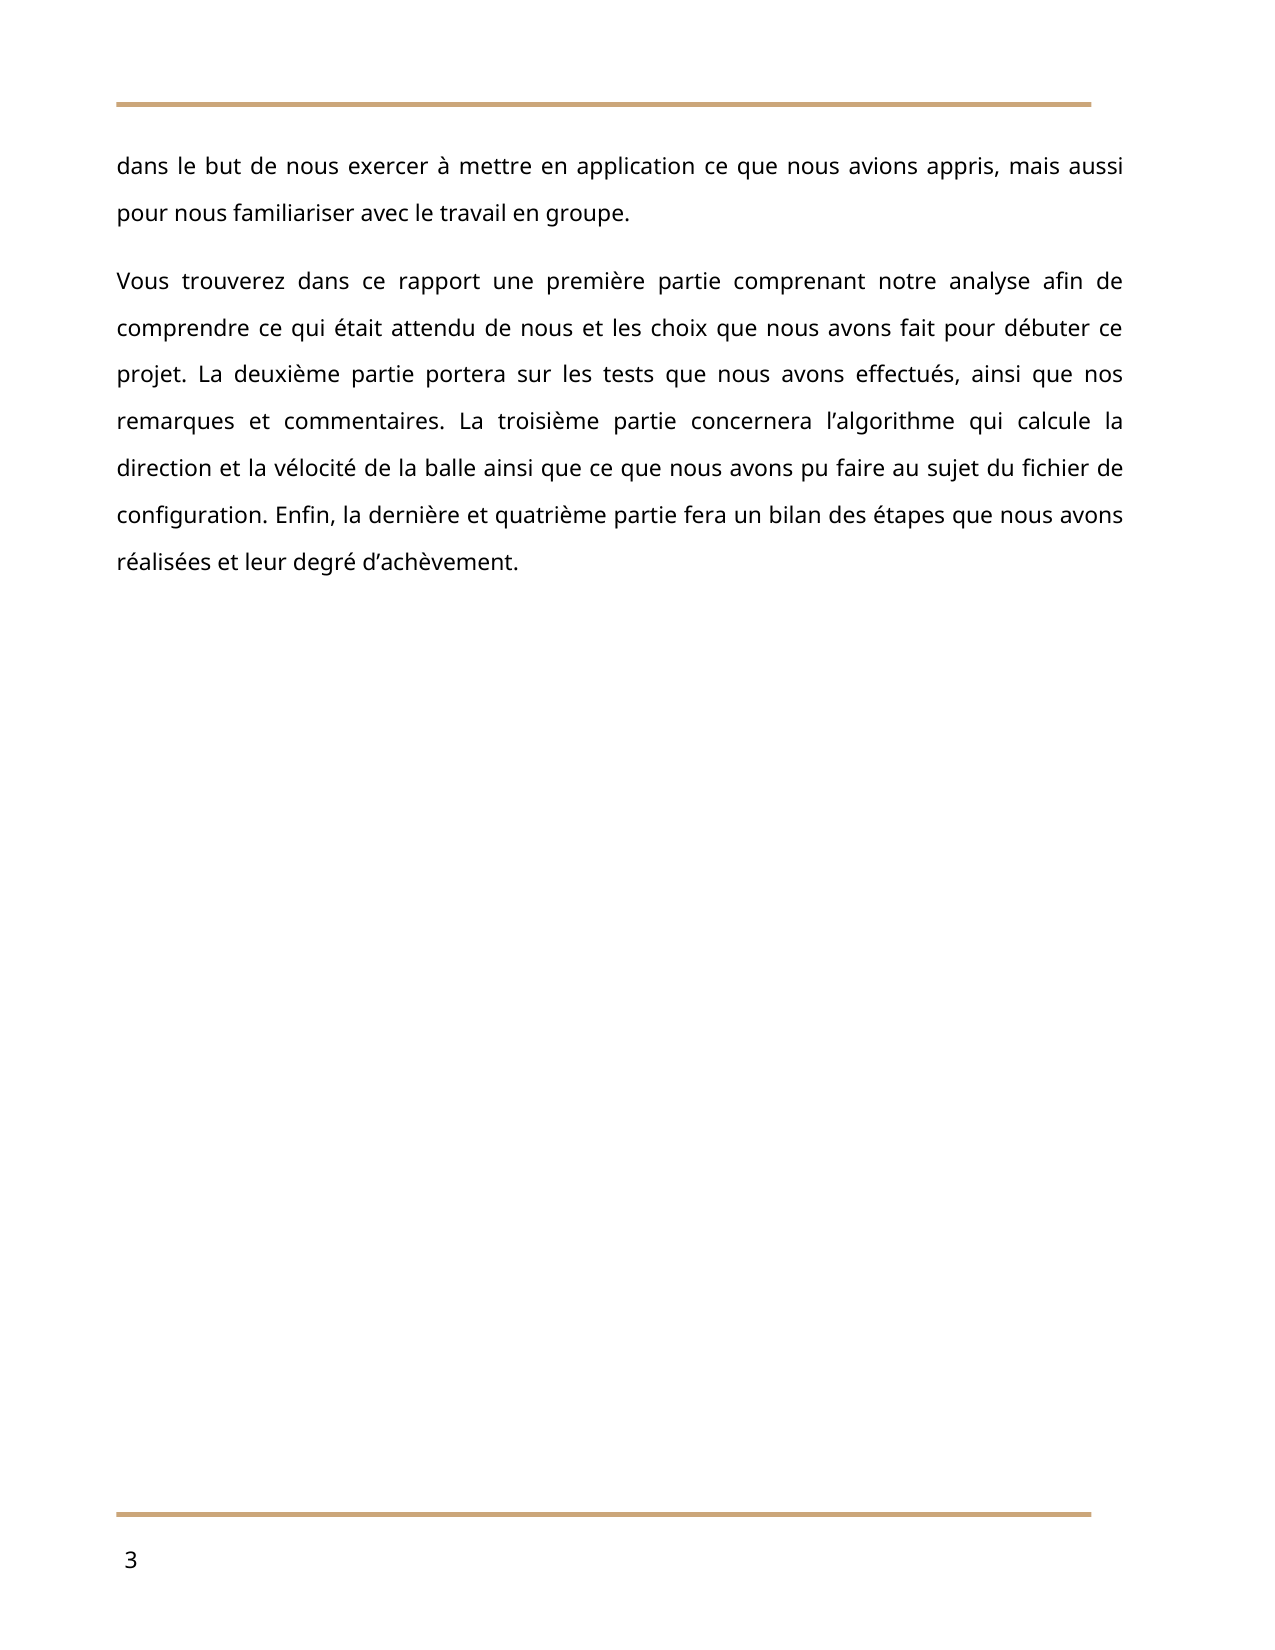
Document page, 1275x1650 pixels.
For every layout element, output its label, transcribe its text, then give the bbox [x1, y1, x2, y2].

text dans le but de nous exercer à mettre en application ce que nous avions appris, mais aussi pour nous familiariser avec le travail en groupe. [116, 150, 1125, 228]
text Vous trouverez dans ce rapport une première partie comprenant notre analyse afin de comprendre ce qui était attendu de nous et les choix que nous avons fait pour débuter ce projet. La deuxième partie portera sur les tests que nous avons effectués, ainsi que nos remarques et commentaires. La troisième partie concernera l’algorithme qui calcule la direction et la vélocité de la balle ainsi que ce que nous avons pu faire au sujet du fichier de configuration. Enfin, la dernière et quatrième partie fera un bilan des étapes que nous avons réalisées et leur degré d’achèvement. [116, 264, 1125, 577]
picture [116, 1512, 1092, 1517]
picture [116, 102, 1092, 107]
